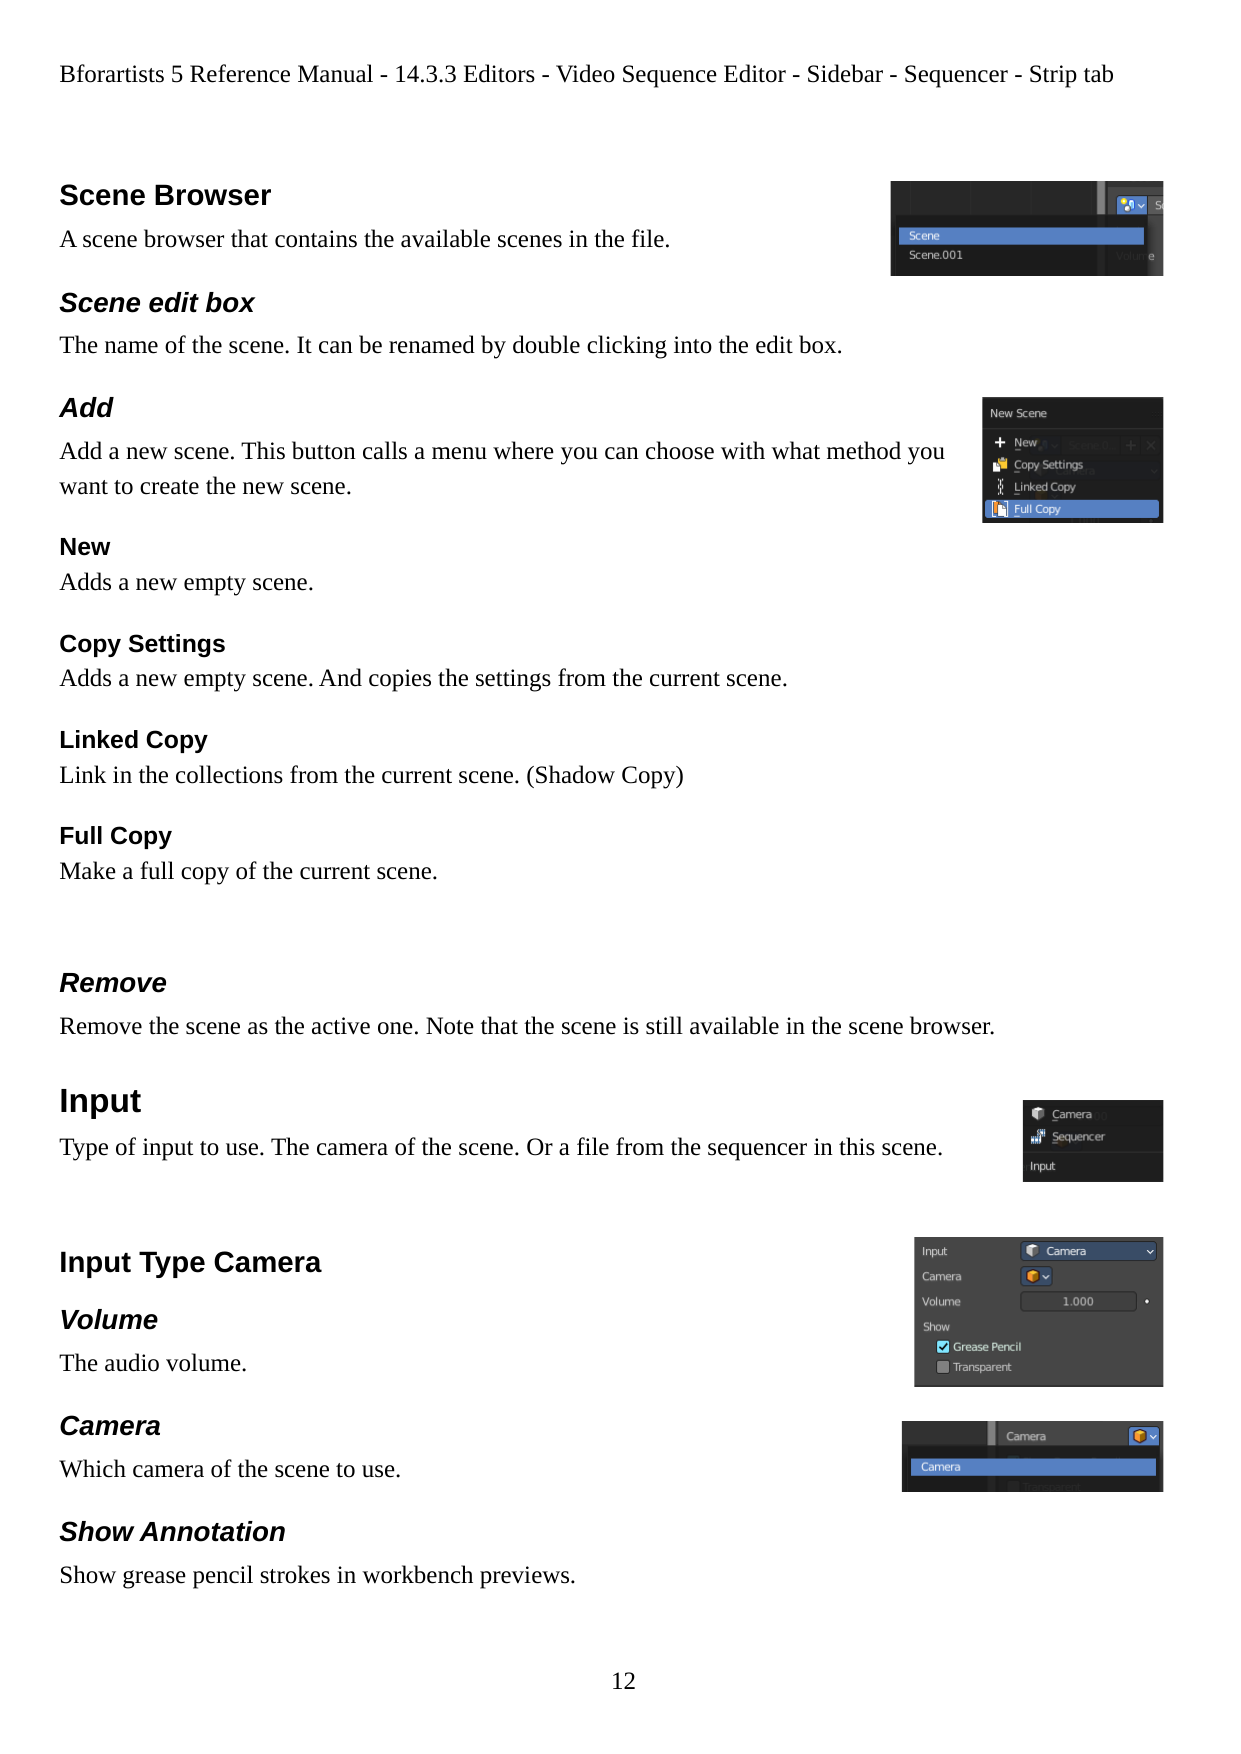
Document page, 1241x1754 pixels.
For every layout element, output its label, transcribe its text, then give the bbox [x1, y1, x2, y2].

subtitle Volume [59, 1304, 914, 1336]
subtitle Remove [59, 967, 1181, 999]
subtitle Copy Settings [59, 629, 1181, 657]
text The audio volume. [59, 1348, 914, 1377]
picture [901, 1421, 1164, 1492]
text Which camera of the scene to use. [59, 1454, 901, 1483]
text Type of input to use. The camera of the scene. Or a file from the sequencer in this scene. [59, 1132, 1022, 1161]
picture [1022, 1100, 1164, 1182]
text Adds a new empty scene. [59, 567, 1181, 596]
subtitle [1164, 1245, 1181, 1279]
text Remove the scene as the active one. Note that the scene is still available in the scene browser. [59, 1011, 1181, 1040]
picture [914, 1237, 1164, 1387]
text A scene browser that contains the available scenes in the file. [59, 224, 890, 253]
subtitle Linked Copy [59, 725, 1181, 753]
subtitle Scene edit box [59, 286, 1181, 318]
subtitle Add [59, 392, 1181, 424]
subtitle Camera [59, 1409, 1181, 1441]
subtitle Scene Browser [59, 178, 1181, 212]
subtitle [1164, 1304, 1181, 1336]
text Adds a new empty scene. And copies the settings from the current scene. [59, 663, 1181, 692]
text Link in the collections from the current scene. (Shadow Copy) [59, 760, 1181, 788]
subtitle Show Annotation [59, 1516, 1181, 1547]
text Add a new scene. This button calls a menu where you can choose with what method you want to create the new scene. [59, 436, 982, 499]
subtitle New [59, 532, 1181, 561]
text The name of the scene. It can be renamed by double clicking into the edit box. [59, 330, 1181, 359]
subtitle Full Copy [59, 821, 1181, 850]
subtitle Input Type Camera [59, 1245, 914, 1279]
subtitle Input [59, 1081, 1181, 1120]
picture [890, 181, 1164, 276]
text [1164, 1348, 1181, 1377]
text Show grease pencil strokes in workbench previews. [59, 1560, 1181, 1589]
text Make a full copy of the current scene. [59, 856, 1181, 885]
picture [982, 397, 1164, 523]
